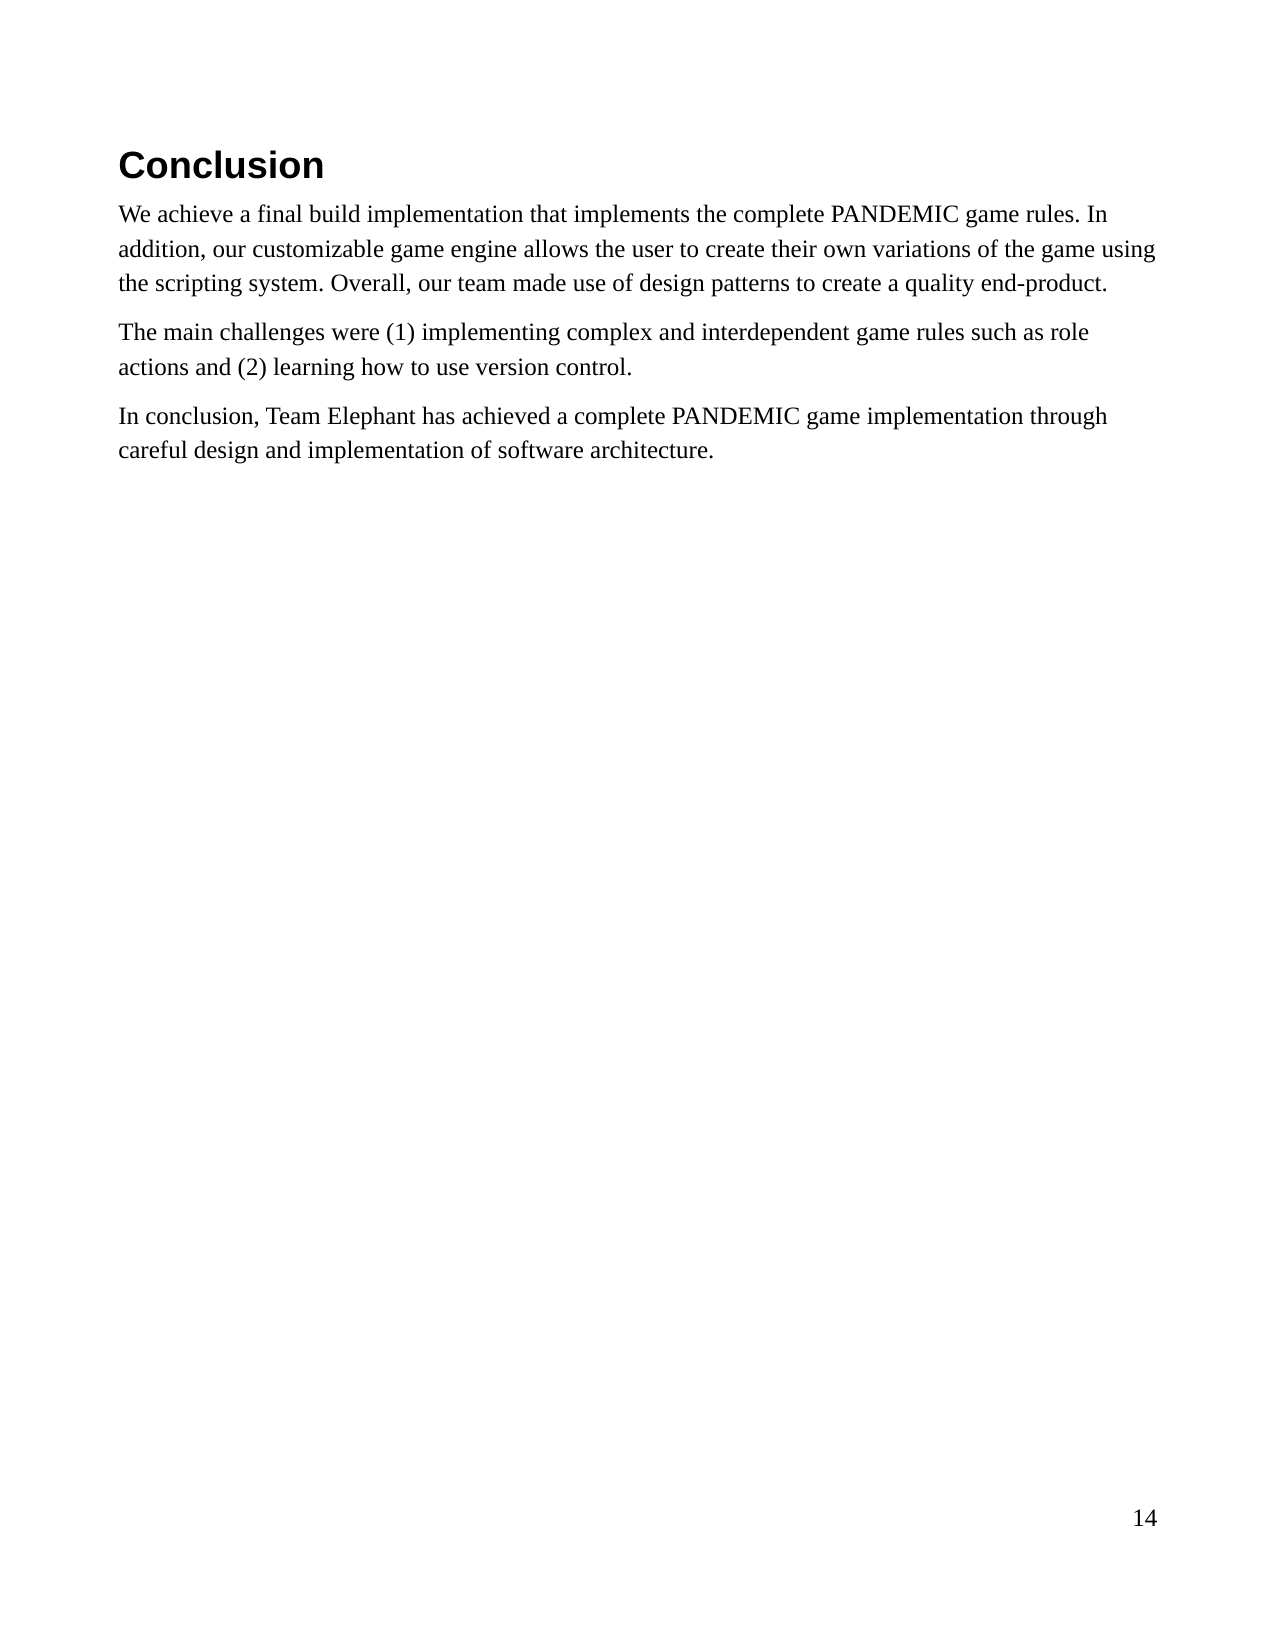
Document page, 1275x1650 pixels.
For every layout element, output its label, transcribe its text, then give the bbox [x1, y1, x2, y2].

text The main challenges were (1) implementing complex and interdependent game rules such as role actions and (2) learning how to use version control. [118, 317, 1157, 381]
subtitle Conclusion [118, 143, 1157, 187]
text In conclusion, Team Elephant has achieved a complete PANDEMIC game implementation through careful design and implementation of software architecture. [118, 401, 1157, 464]
text We achieve a final build implementation that implements the complete PANDEMIC game rules. In addition, our customizable game engine allows the user to create their own variations of the game using the scripting system. Overall, our team made use of design patterns to create a quality end-product. [118, 199, 1157, 297]
